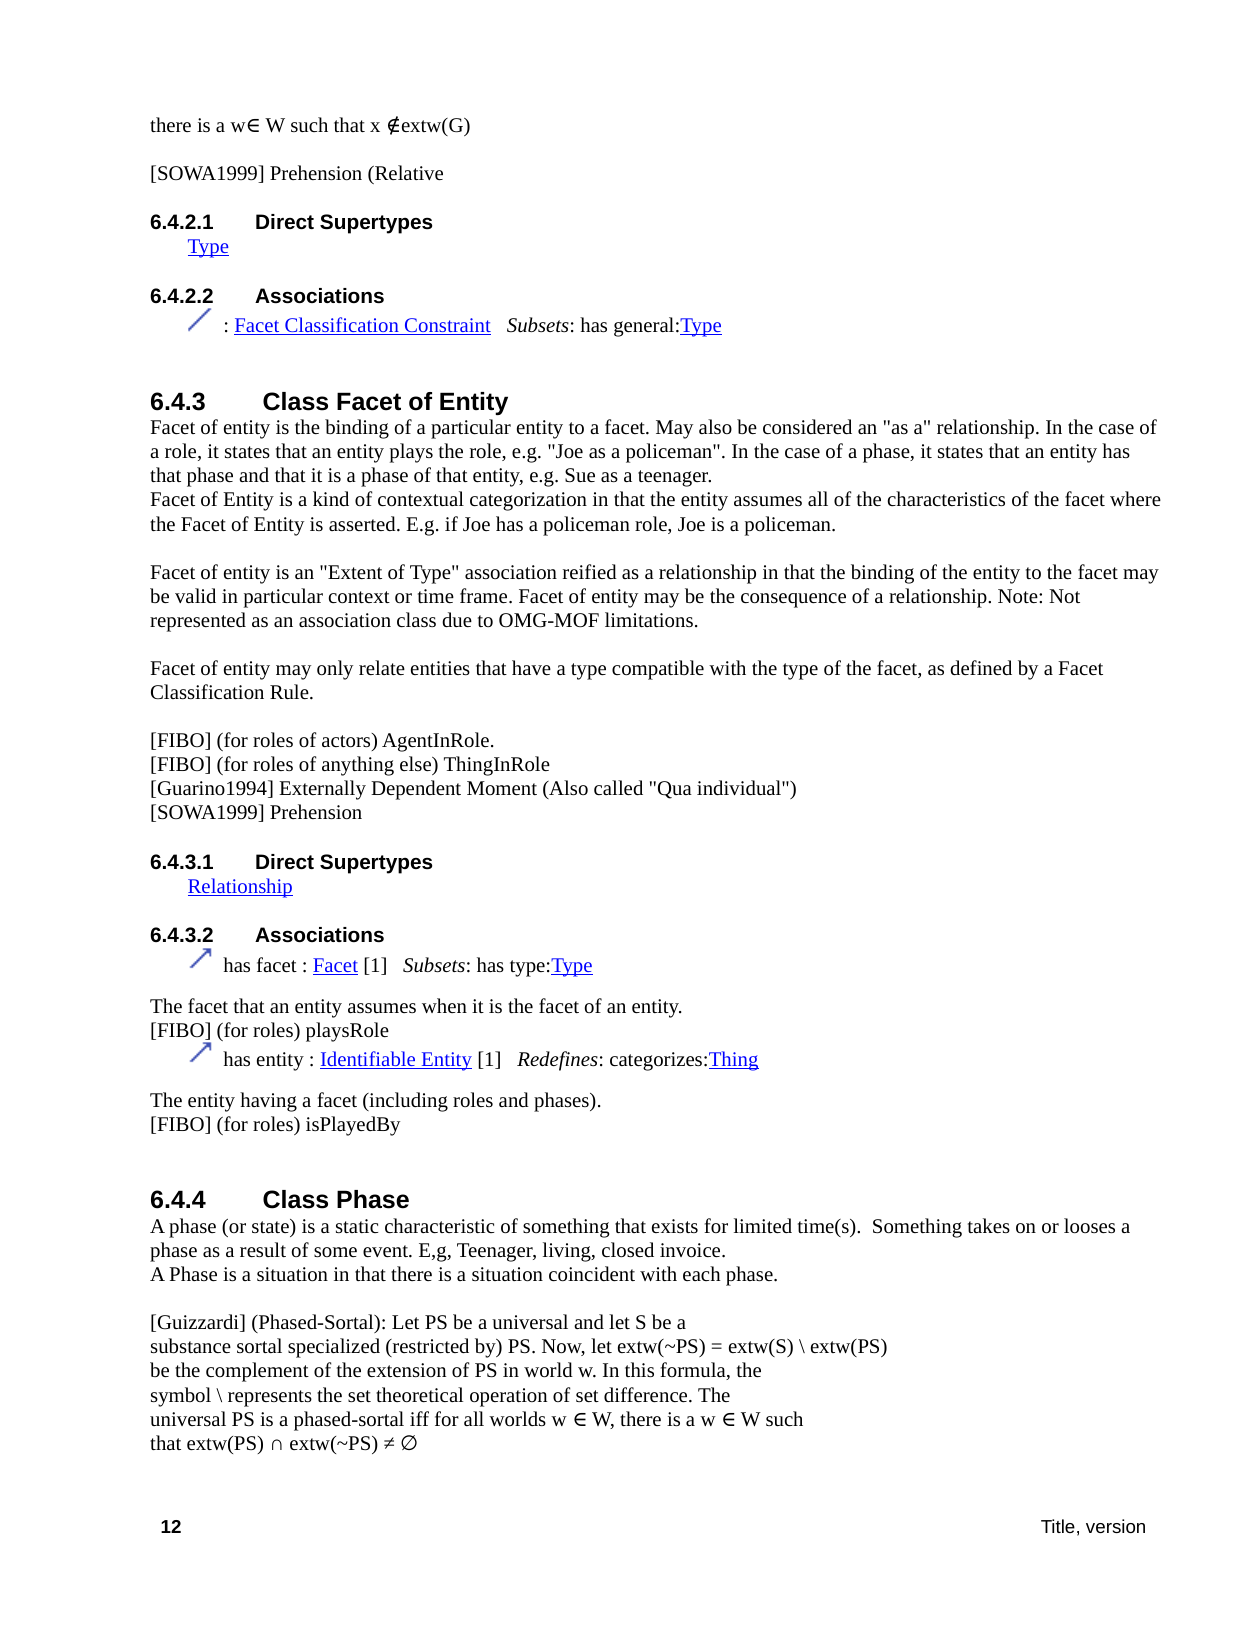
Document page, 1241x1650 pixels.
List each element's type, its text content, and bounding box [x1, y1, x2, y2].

text The facet that an entity assumes when it is the facet of an entity. [FIBO] (for roles) playsRole [150, 994, 1165, 1042]
subtitle Direct Supertypes [150, 210, 1165, 234]
text there is a w∈ W such that x ∉extw(G) [SOWA1999] Prehension (Relative [150, 112, 1165, 185]
text has facet : Facet [1] Subsets: has type:Type [187, 947, 1165, 977]
picture [187, 307, 213, 333]
text A phase (or state) is a static characteristic of something that exists for limited time(s). Something takes on or looses a phase as a result of some event. E,g, Teenager, living, closed invoice. A Phase is a situation in that there is a situation coincident with each phase. [Guizzardi] (Phased-Sortal): Let PS be a universal and let S be a substance sortal specialized (restricted by) PS. Now, let extw(~PS) = extw(S) \ extw(PS) be the complement of the extension of PS in world w. In this formula, the symbol \ represents the set theoretical operation of set difference. The universal PS is a phased-sortal iff for all worlds w ∈ W, there is a w ∈ W such that extw(PS) ∩ extw(~PS) ≠ ∅ [150, 1214, 1165, 1455]
subtitle Associations [150, 923, 1165, 947]
subtitle Direct Supertypes [150, 850, 1165, 874]
text Relationship [187, 874, 1165, 898]
picture [187, 947, 213, 973]
text Type [187, 234, 1165, 258]
picture [187, 1041, 213, 1067]
subtitle Associations [150, 284, 1165, 308]
text : Facet Classification Constraint Subsets: has general:Type [187, 308, 1165, 337]
text Facet of entity is the binding of a particular entity to a facet. May also be considered an "as a" relationship. In the case of a role, it states that an entity plays the role, e.g. "Joe as a policeman". In the case of a phase, it states that an entity has that phase and that it is a phase of that entity, e.g. Sue as a teenager. Facet of Entity is a kind of contextual categorization in that the entity assumes all of the characteristics of the facet where the Facet of Entity is asserted. E.g. if Joe has a policeman role, Joe is a policeman. Facet of entity is an "Extent of Type" association reified as a relationship in that the binding of the entity to the facet may be valid in particular context or time frame. Facet of entity may be the consequence of a relationship. Note: Not represented as an association class due to OMG-MOF limitations. Facet of entity may only relate entities that have a type compatible with the type of the facet, as defined by a Facet Classification Rule. [FIBO] (for roles of actors) AgentInRole. [FIBO] (for roles of anything else) ThingInRole [Guarino1994] Externally Dependent Moment (Also called "Qua individual") [SOWA1999] Prehension [150, 415, 1165, 824]
text The entity having a facet (including roles and phases). [FIBO] (for roles) isPlayedBy [150, 1088, 1165, 1136]
subtitle Class Phase [150, 1185, 1165, 1214]
subtitle Class Facet of Entity [150, 386, 1165, 415]
text has entity : Identifiable Entity [1] Redefines: categorizes:Thing [187, 1042, 1165, 1071]
